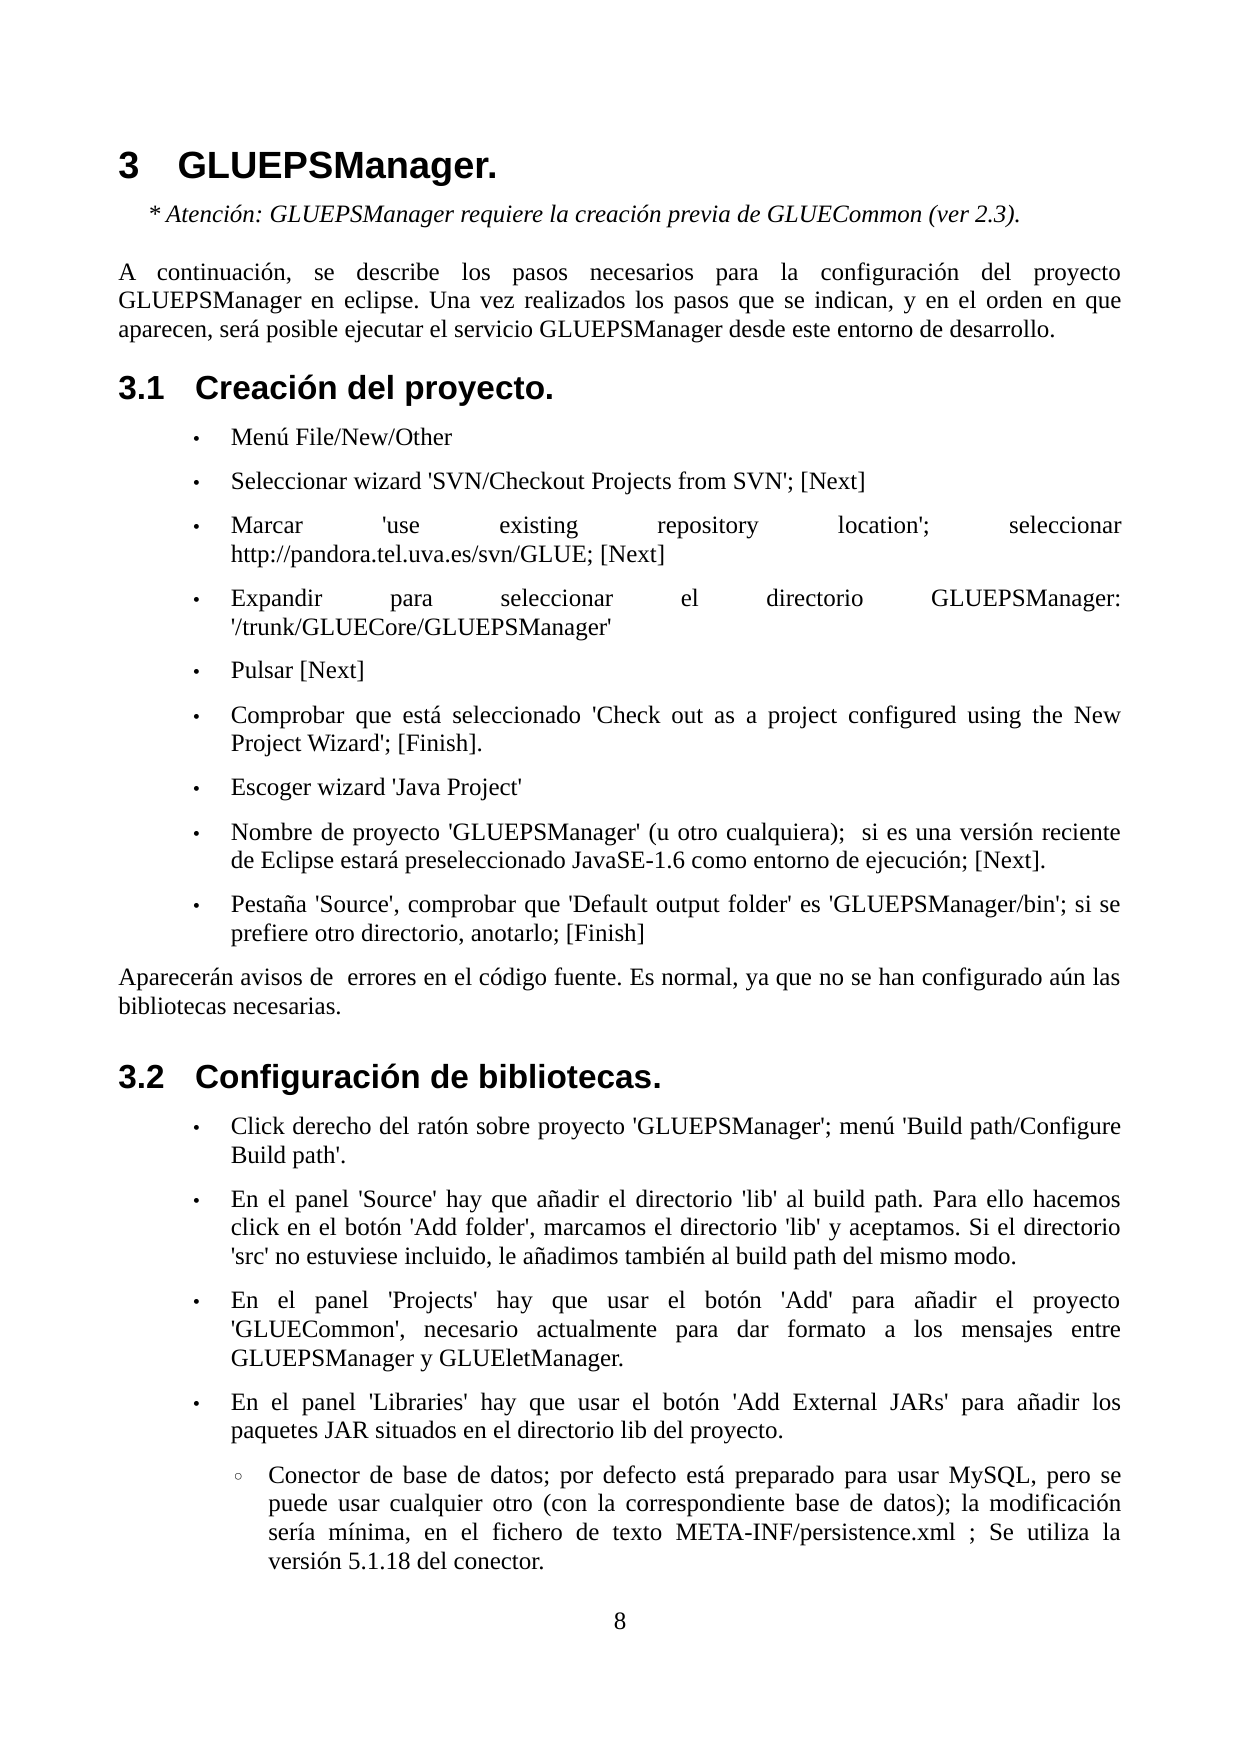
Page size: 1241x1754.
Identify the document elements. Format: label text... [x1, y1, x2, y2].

subtitle Configuración de bibliotecas. [118, 1057, 1122, 1096]
list Escoger wizard 'Java Project' [193, 772, 1122, 801]
list Pulsar [Next] [193, 656, 1122, 684]
list En el panel 'Libraries' hay que usar el botón 'Add External JARs' para añadir los paquetes JAR situados en el directorio lib del proyecto. [193, 1387, 1122, 1444]
text A continuación, se describe los pasos necesarios para la configuración del proyecto GLUEPSManager en eclipse. Una vez realizados los pasos que se indican, y en el orden en que aparecen, será posible ejecutar el servicio GLUEPSManager desde este entorno de desarrollo. [118, 257, 1122, 343]
text Aparecerán avisos de errores en el código fuente. Es normal, ya que no se han configurado aún las bibliotecas necesarias. [118, 962, 1122, 1020]
list Menú File/New/Other [193, 422, 1122, 451]
list Marcar 'use existing repository location'; seleccionar http://pandora.tel.uva.es/svn/GLUE; [Next] [193, 510, 1122, 567]
text * Atención: GLUEPSManager requiere la creación previa de GLUECommon (ver 2.3). [148, 199, 1122, 228]
list En el panel 'Source' hay que añadir el directorio 'lib' al build path. Para ello hacemos click en el botón 'Add folder', marcamos el directorio 'lib' y aceptamos. Si el directorio 'src' no estuviese incluido, le añadimos también al build path del mismo modo. [193, 1184, 1122, 1270]
list Conector de base de datos; por defecto está preparado para usar MySQL, pero se puede usar cualquier otro (con la correspondiente base de datos); la modificación sería mínima, en el fichero de texto META-INF/persistence.xml ; Se utiliza la versión 5.1.18 del conector. [231, 1460, 1122, 1575]
list Seleccionar wizard 'SVN/Checkout Projects from SVN'; [Next] [193, 466, 1122, 495]
list Pestaña 'Source', comprobar que 'Default output folder' es 'GLUEPSManager/bin'; si se prefiere otro directorio, anotarlo; [Finish] [193, 889, 1122, 947]
subtitle Creación del proyecto. [118, 368, 1122, 406]
list Click derecho del ratón sobre proyecto 'GLUEPSManager'; menú 'Build path/Configure Build path'. [193, 1111, 1122, 1168]
list Nombre de proyecto 'GLUEPSManager' (u otro cualquiera); si es una versión reciente de Eclipse estará preseleccionado JavaSE-1.6 como entorno de ejecución; [Next]. [193, 817, 1122, 874]
list Expandir para seleccionar el directorio GLUEPSManager: '/trunk/GLUECore/GLUEPSManager' [193, 583, 1122, 640]
subtitle GLUEPSManager. [118, 143, 1122, 187]
list En el panel 'Projects' hay que usar el botón 'Add' para añadir el proyecto 'GLUECommon', necesario actualmente para dar formato a los mensajes entre GLUEPSManager y GLUEletManager. [193, 1285, 1122, 1372]
list Comprobar que está seleccionado 'Check out as a project configured using the New Project Wizard'; [Finish]. [193, 700, 1122, 757]
